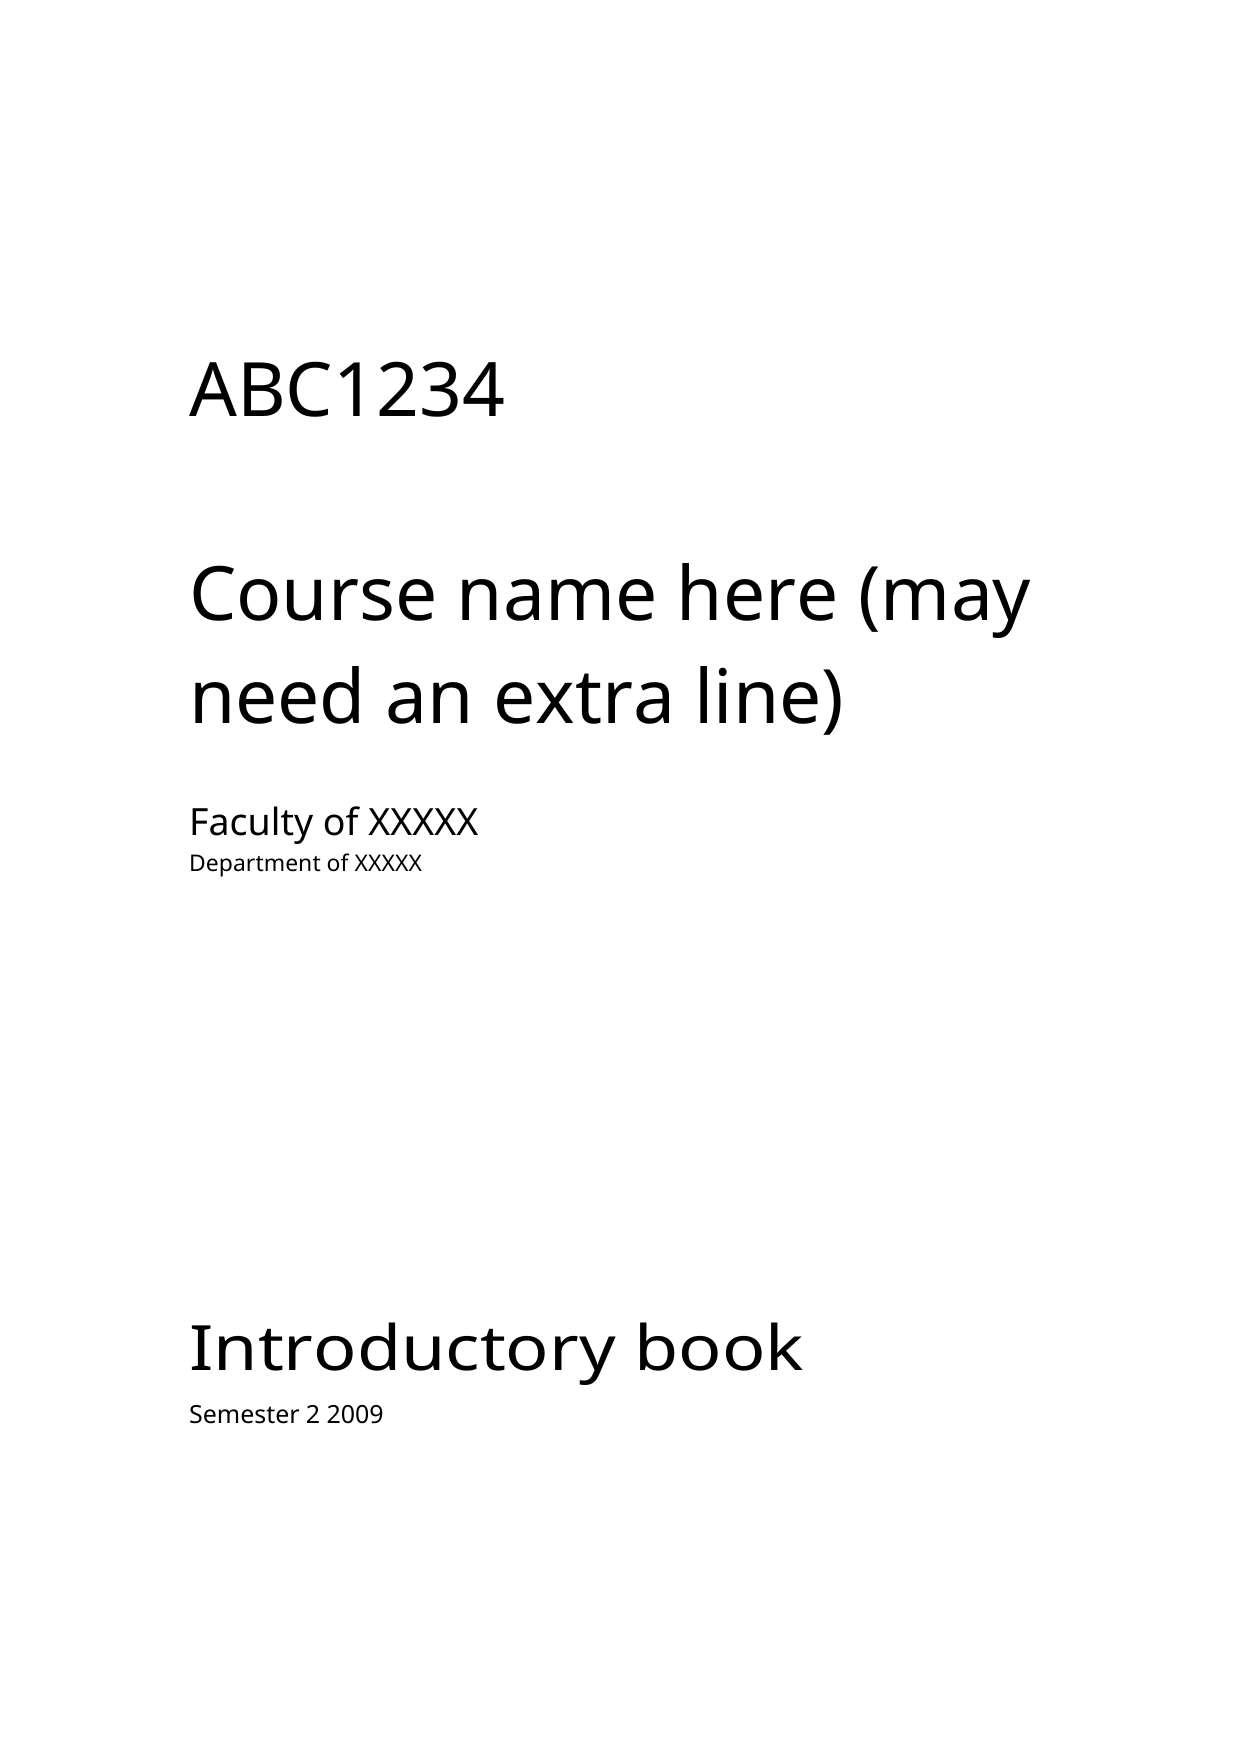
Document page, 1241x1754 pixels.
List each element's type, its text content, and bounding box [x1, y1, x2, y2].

text Semester 2 2009 [189, 1397, 1051, 1431]
text Faculty of XXXXX [189, 796, 1051, 847]
text Department of XXXXX [189, 847, 1051, 878]
title ABC1234 Course name here (may need an extra line) [189, 336, 1051, 745]
text Introductory book [189, 1303, 1051, 1388]
